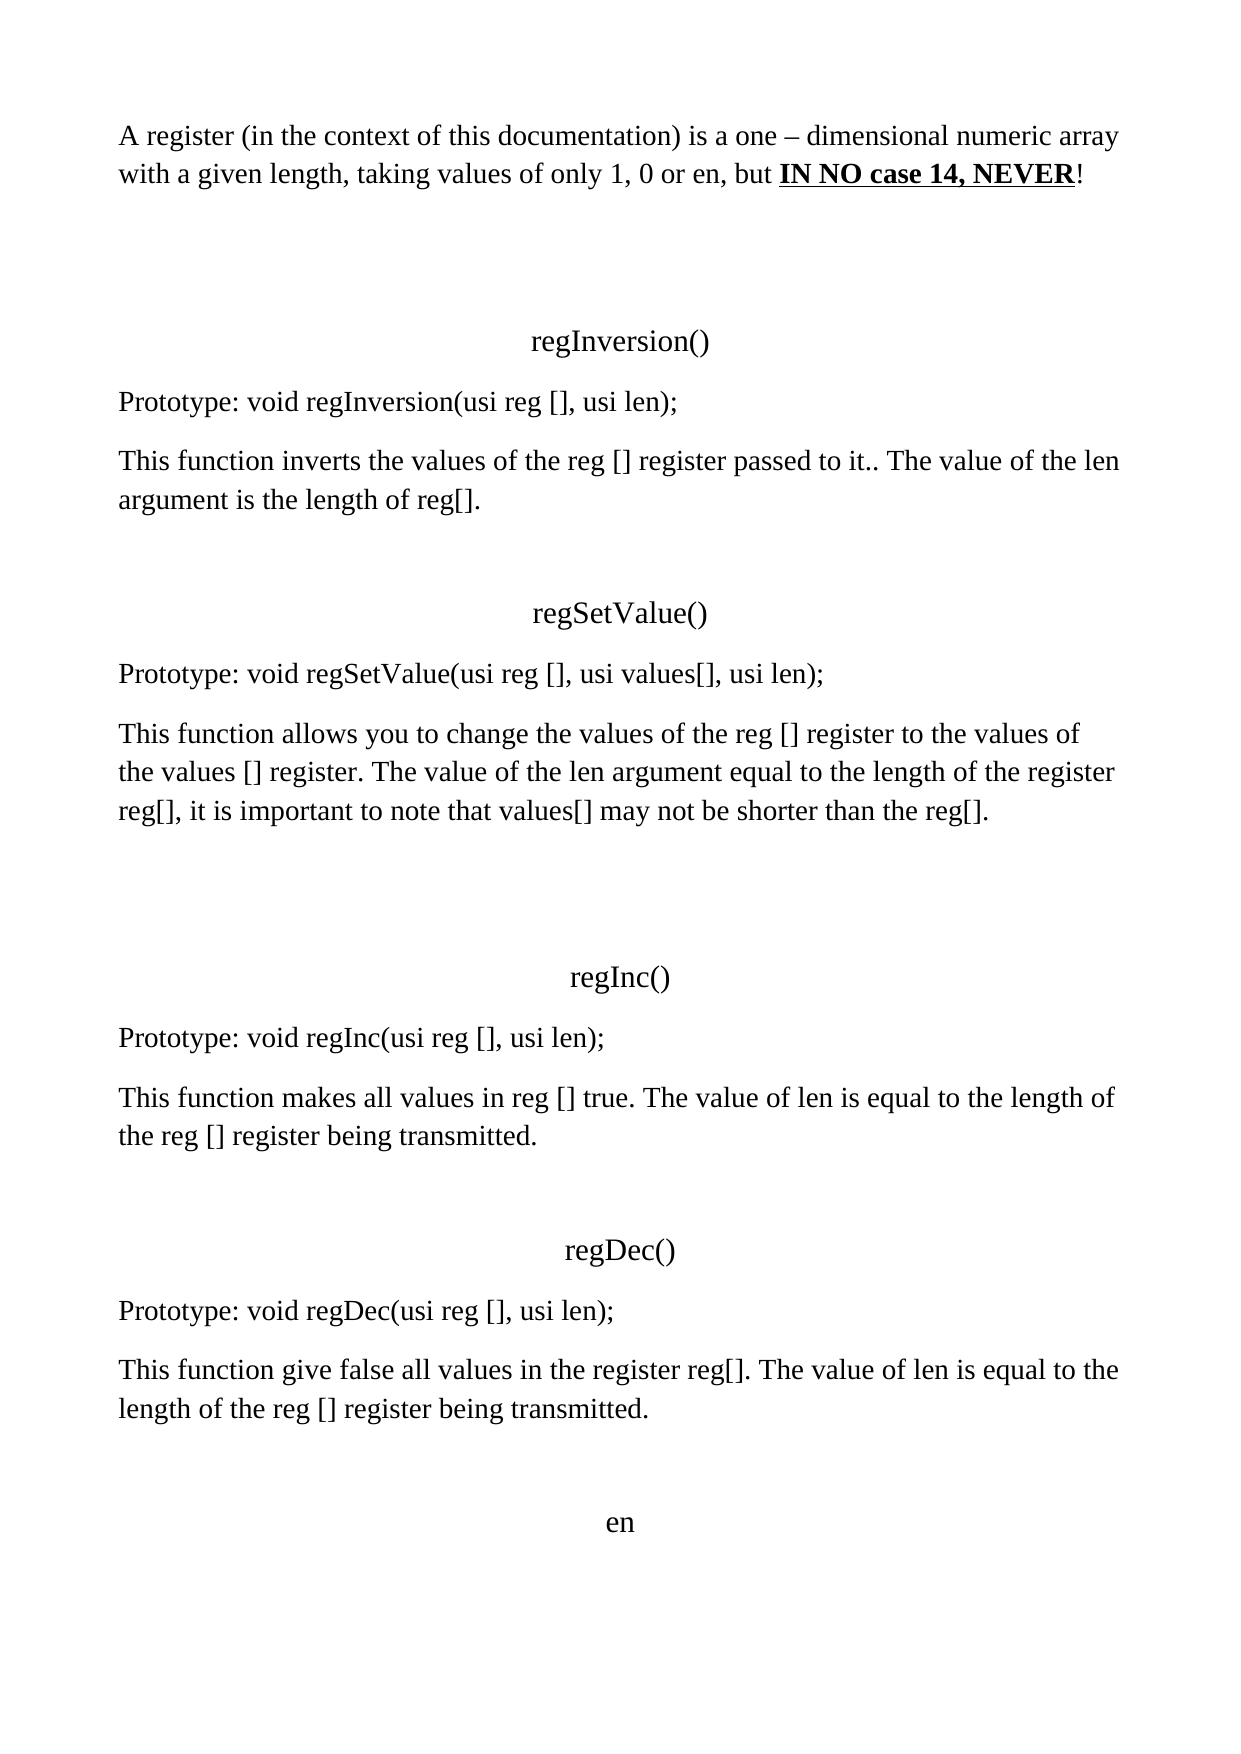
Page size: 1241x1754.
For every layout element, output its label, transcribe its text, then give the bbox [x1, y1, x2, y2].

text This function inverts the values of the reg [] register passed to it.. The value of the len argument is the length of reg[]. [118, 443, 1122, 516]
text regSetValue() [118, 594, 1122, 630]
text regDec() [118, 1231, 1122, 1267]
text Prototype: void regInc(usi reg [], usi len); [118, 1021, 1122, 1054]
text This function give false all values in the register reg[]. The value of len is equal to the length of the reg [] register being transmitted. [118, 1352, 1122, 1424]
text Prototype: void regDec(usi reg [], usi len); [118, 1293, 1122, 1326]
text Prototype: void regSetValue(usi reg [], usi values[], usi len); [118, 657, 1122, 690]
text This function allows you to change the values of the reg [] register to the values of the values [] register. The value of the len argument equal to the length of the register reg[], it is important to note that values[] may not be shorter than the reg[]. [118, 716, 1122, 827]
text Prototype: void regInversion(usi reg [], usi len); [118, 384, 1122, 418]
text This function makes all values in reg [] true. The value of len is equal to the length of the reg [] register being transmitted. [118, 1080, 1122, 1152]
text en [118, 1503, 1122, 1539]
text regInc() [118, 958, 1122, 994]
text A register (in the context of this documentation) is a one – dimensional numeric array with a given length, taking values of only 1, 0 or en, but IN NO case 14, NEVER! [118, 118, 1122, 190]
text regInversion() [118, 322, 1122, 358]
